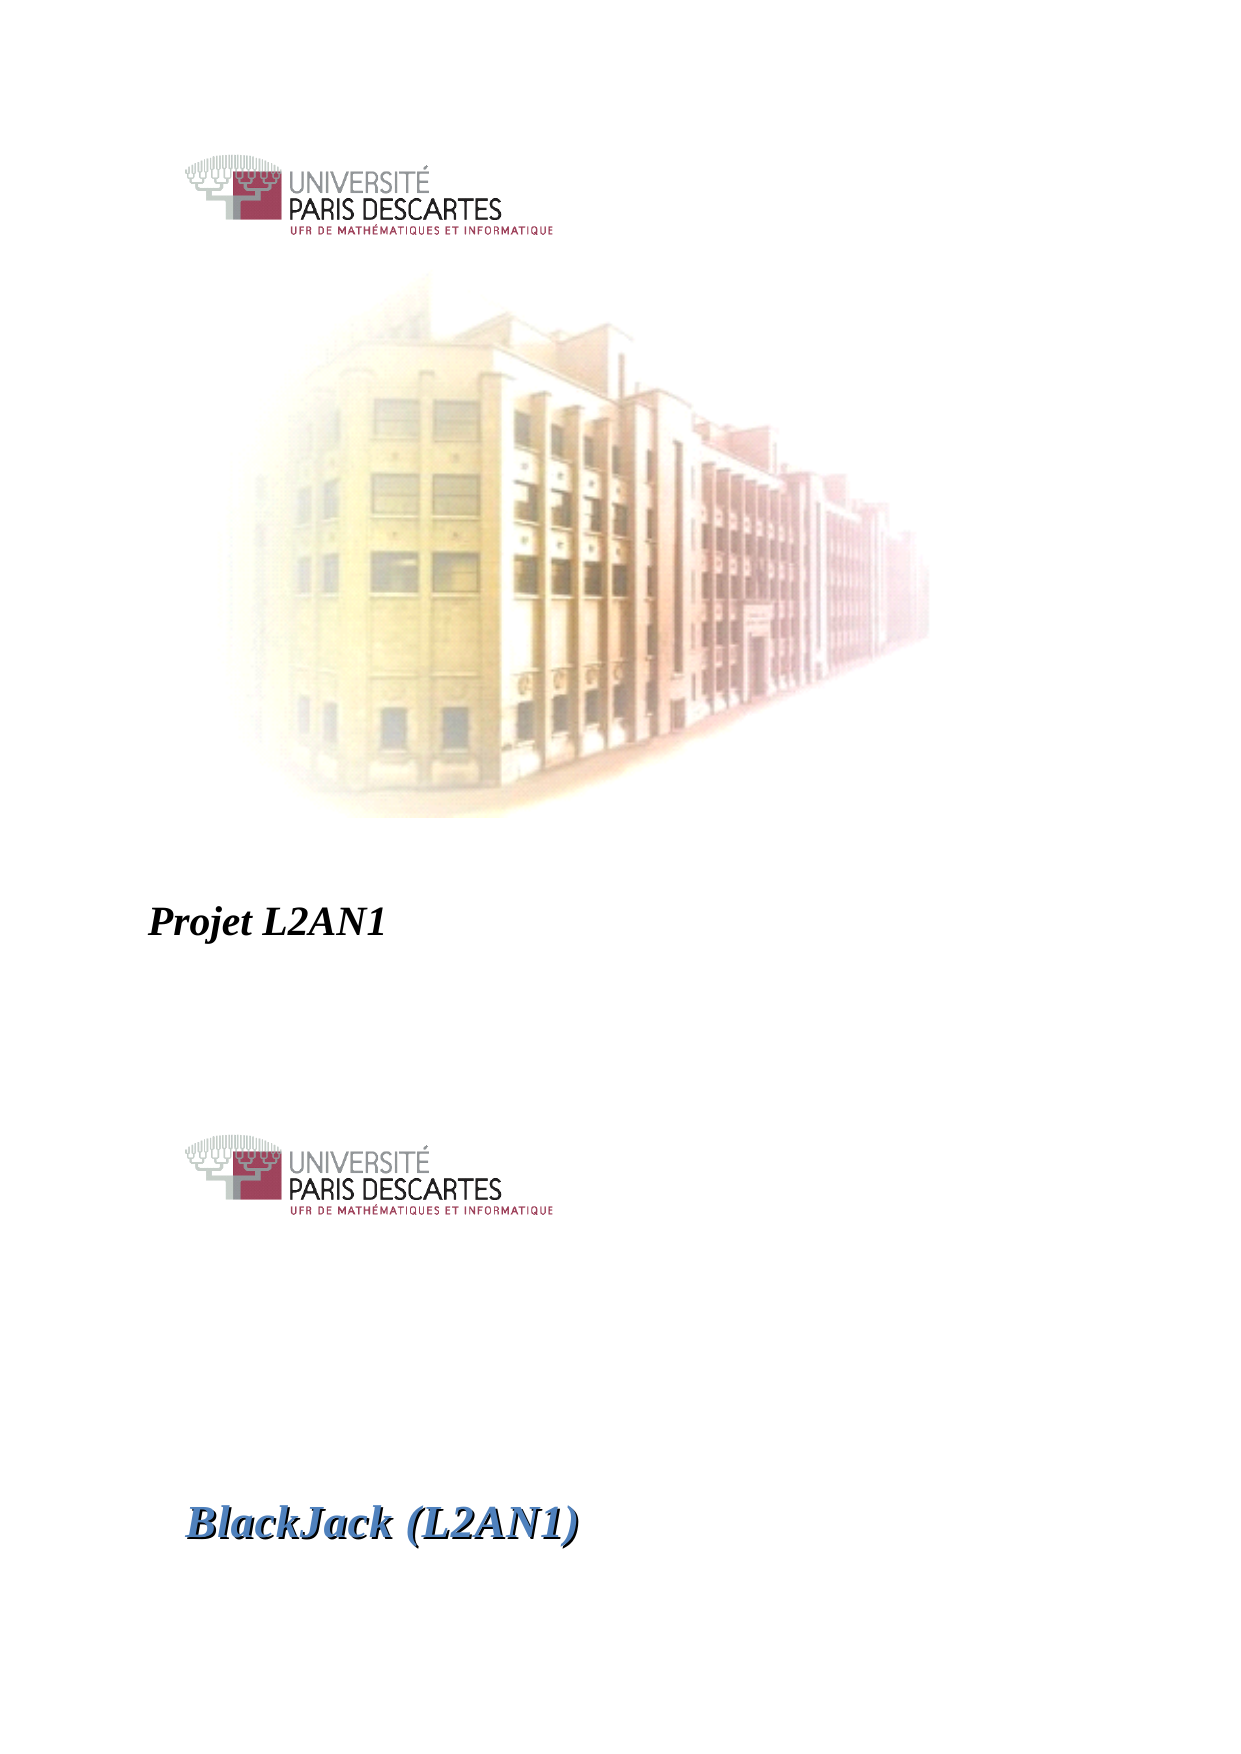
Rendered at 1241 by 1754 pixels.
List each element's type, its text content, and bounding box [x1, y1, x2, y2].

text BlackJack (L2AN1) [148, 1495, 1093, 1547]
text Projet L2AN1 [148, 896, 1093, 944]
